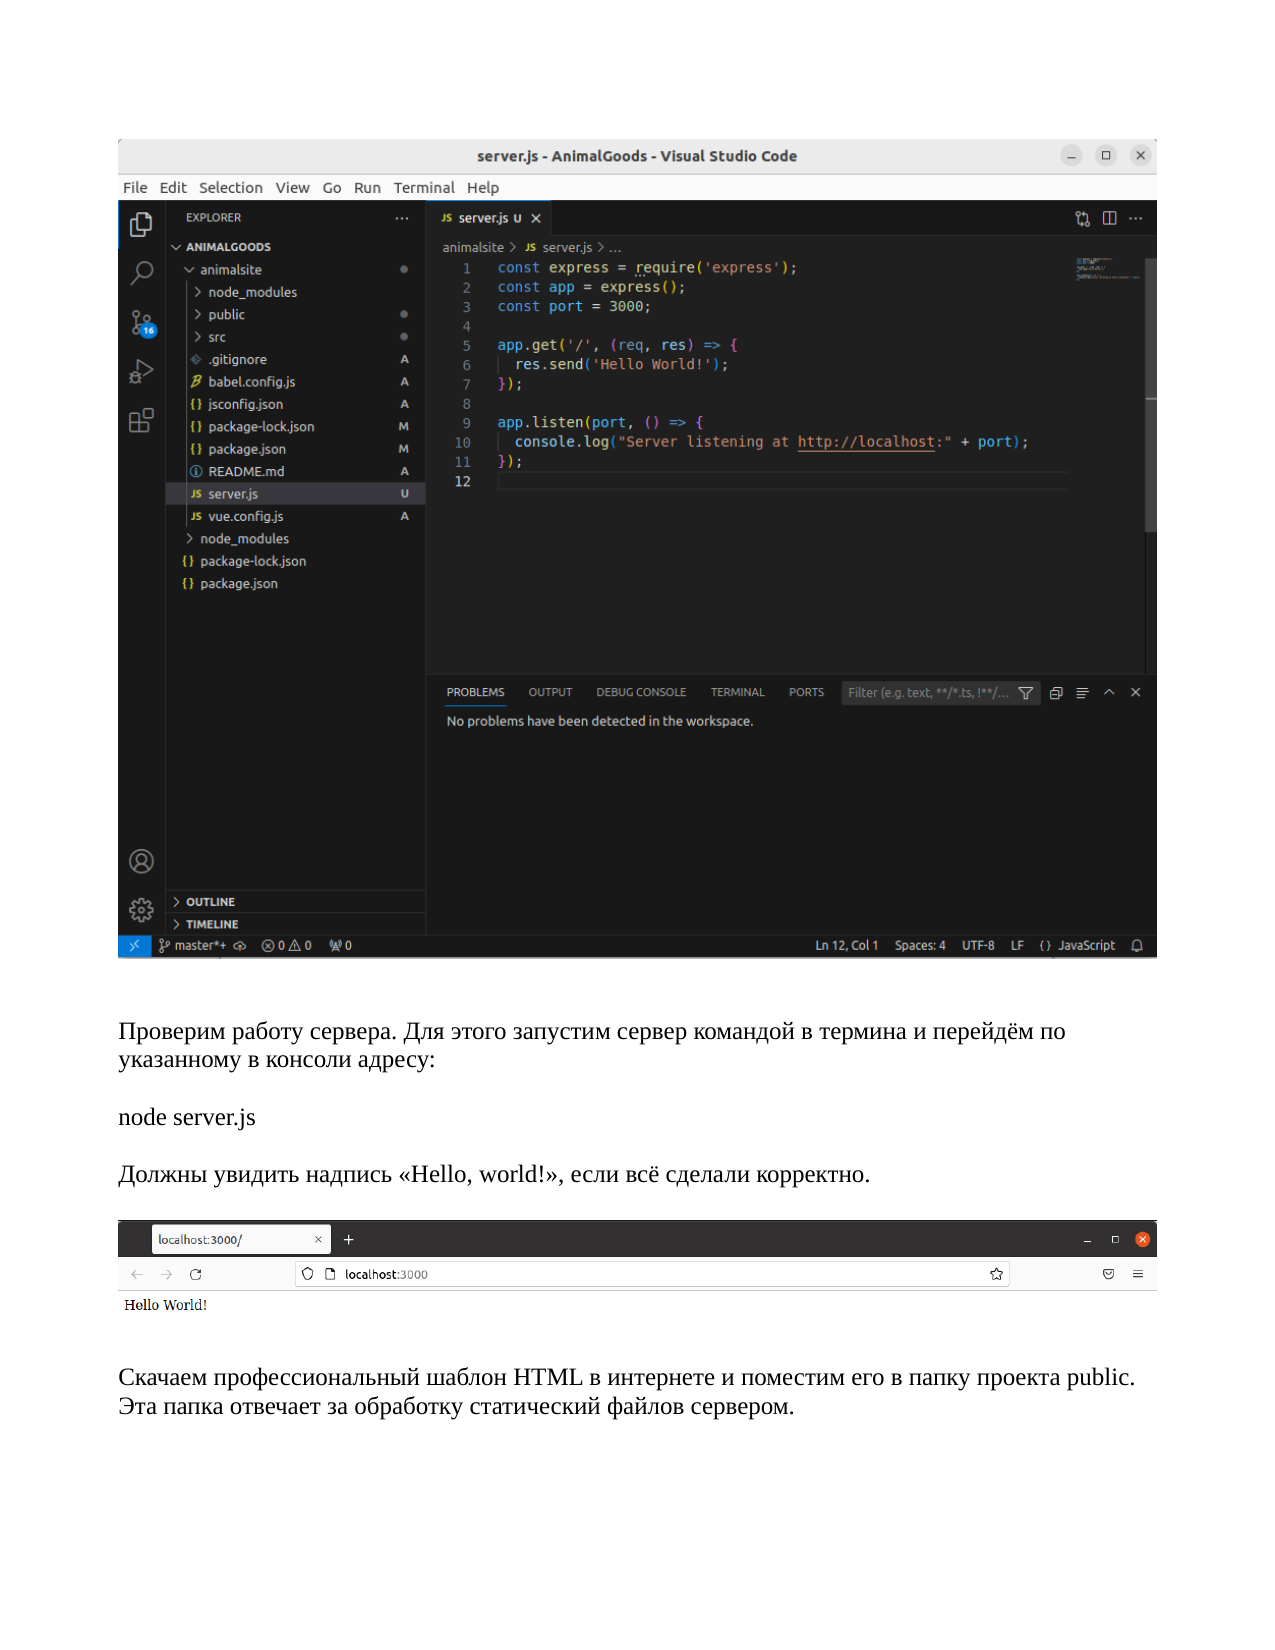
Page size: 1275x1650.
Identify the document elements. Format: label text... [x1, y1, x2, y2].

text Проверим работу сервера. Для этого запустим сервер командой в термина и перейдём по указанному в консоли адресу: node server.js Должны увидить надпись «Hello, world!», если всё сделали корректно. [118, 1016, 1157, 1188]
picture [118, 1220, 1157, 1334]
picture [118, 139, 1157, 959]
text Скачаем профессиональный шаблон HTML в интернете и поместим его в папку проекта public. Эта папка отвечает за обработку статический файлов сервером. [118, 1362, 1157, 1449]
